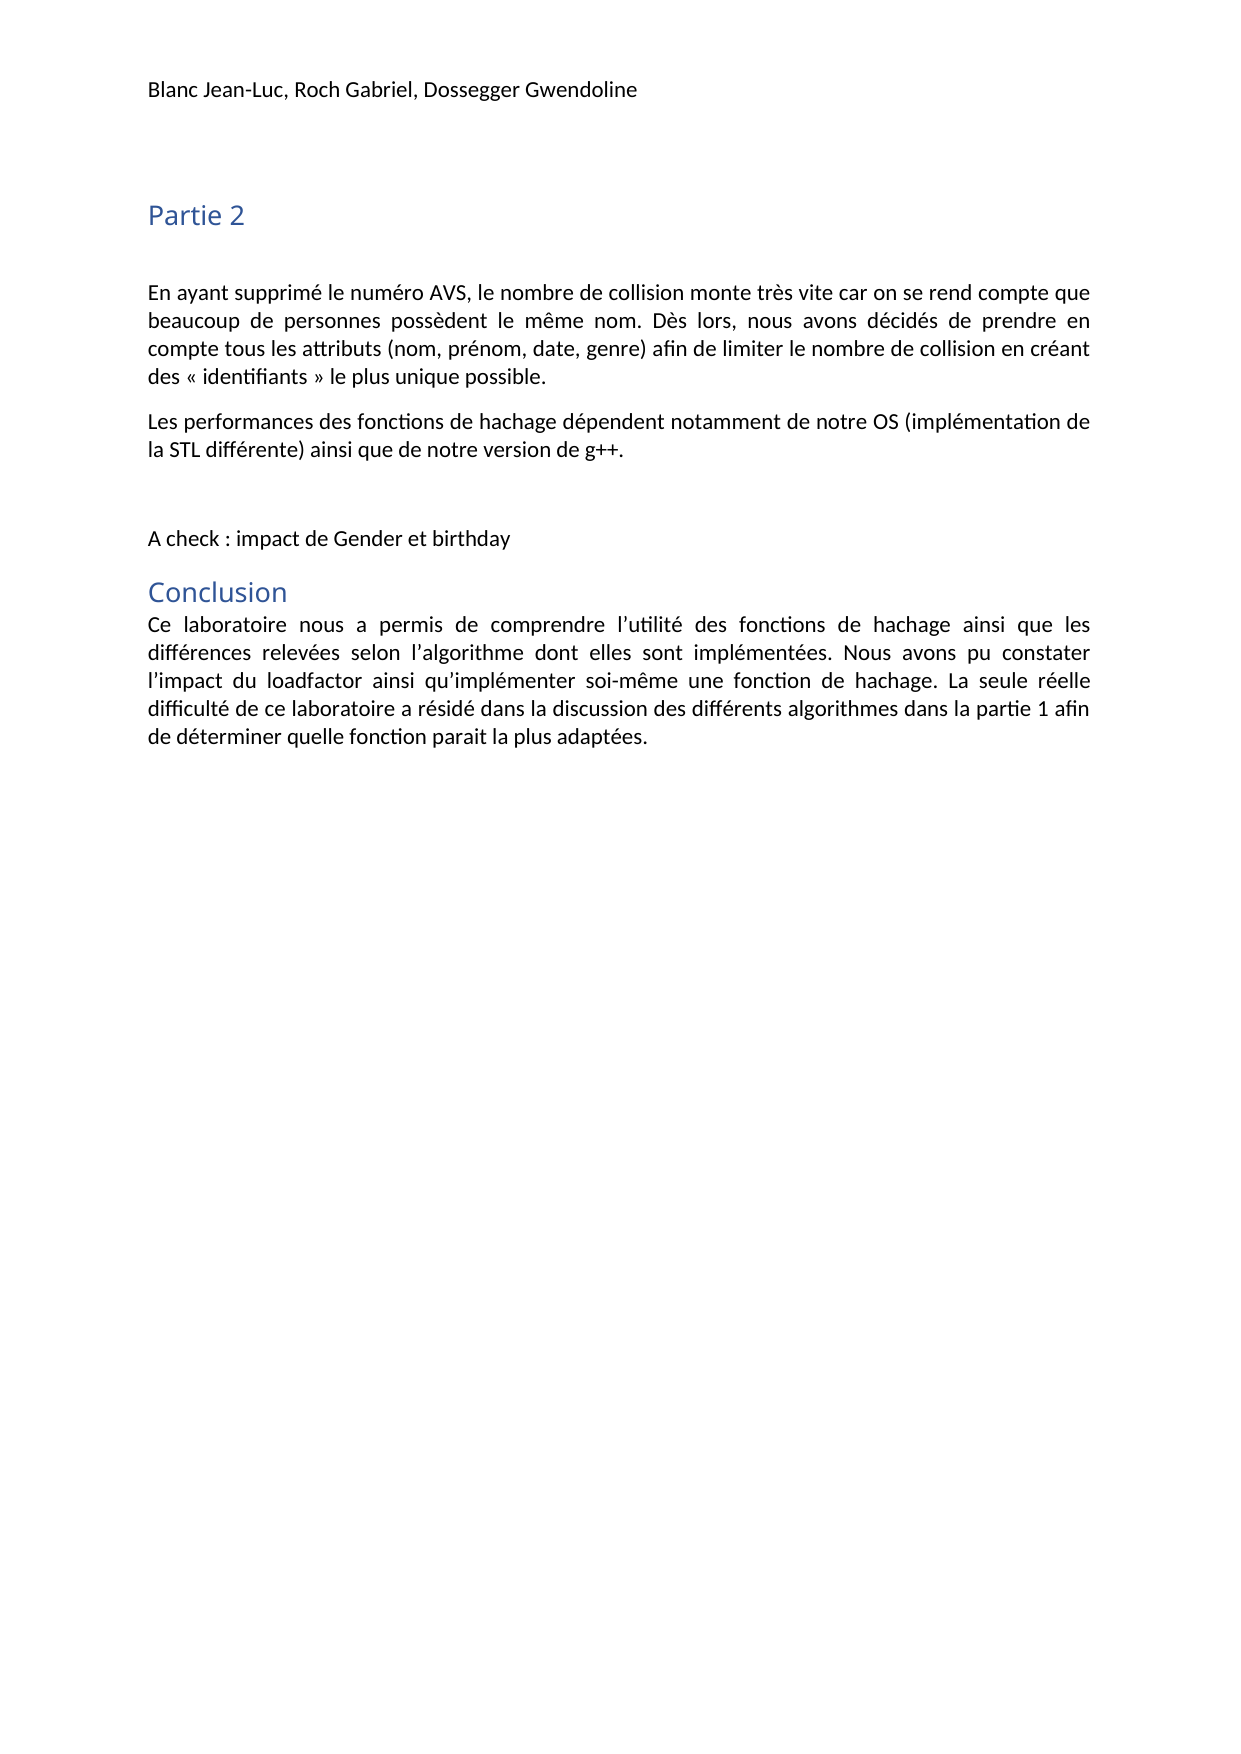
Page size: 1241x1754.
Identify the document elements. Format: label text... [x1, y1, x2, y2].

text Ce laboratoire nous a permis de comprendre l’utilité des fonctions de hachage ainsi que les différences relevées selon l’algorithme dont elles sont implémentées. Nous avons pu constater l’impact du loadfactor ainsi qu’implémenter soi-même une fonction de hachage. La seule réelle difficulté de ce laboratoire a résidé dans la discussion des différents algorithmes dans la partie 1 afin de déterminer quelle fonction parait la plus adaptées. [148, 610, 1093, 750]
subtitle Partie 2 [148, 196, 1093, 233]
subtitle Conclusion [148, 573, 1093, 610]
text A check : impact de Gender et birthday [148, 524, 1093, 552]
text En ayant supprimé le numéro AVS, le nombre de collision monte très vite car on se rend compte que beaucoup de personnes possèdent le même nom. Dès lors, nous avons décidés de prendre en compte tous les attributs (nom, prénom, date, genre) afin de limiter le nombre de collision en créant des « identifiants » le plus unique possible. [148, 278, 1093, 390]
text Les performances des fonctions de hachage dépendent notamment de notre OS (implémentation de la STL différente) ainsi que de notre version de g++. [148, 407, 1093, 463]
